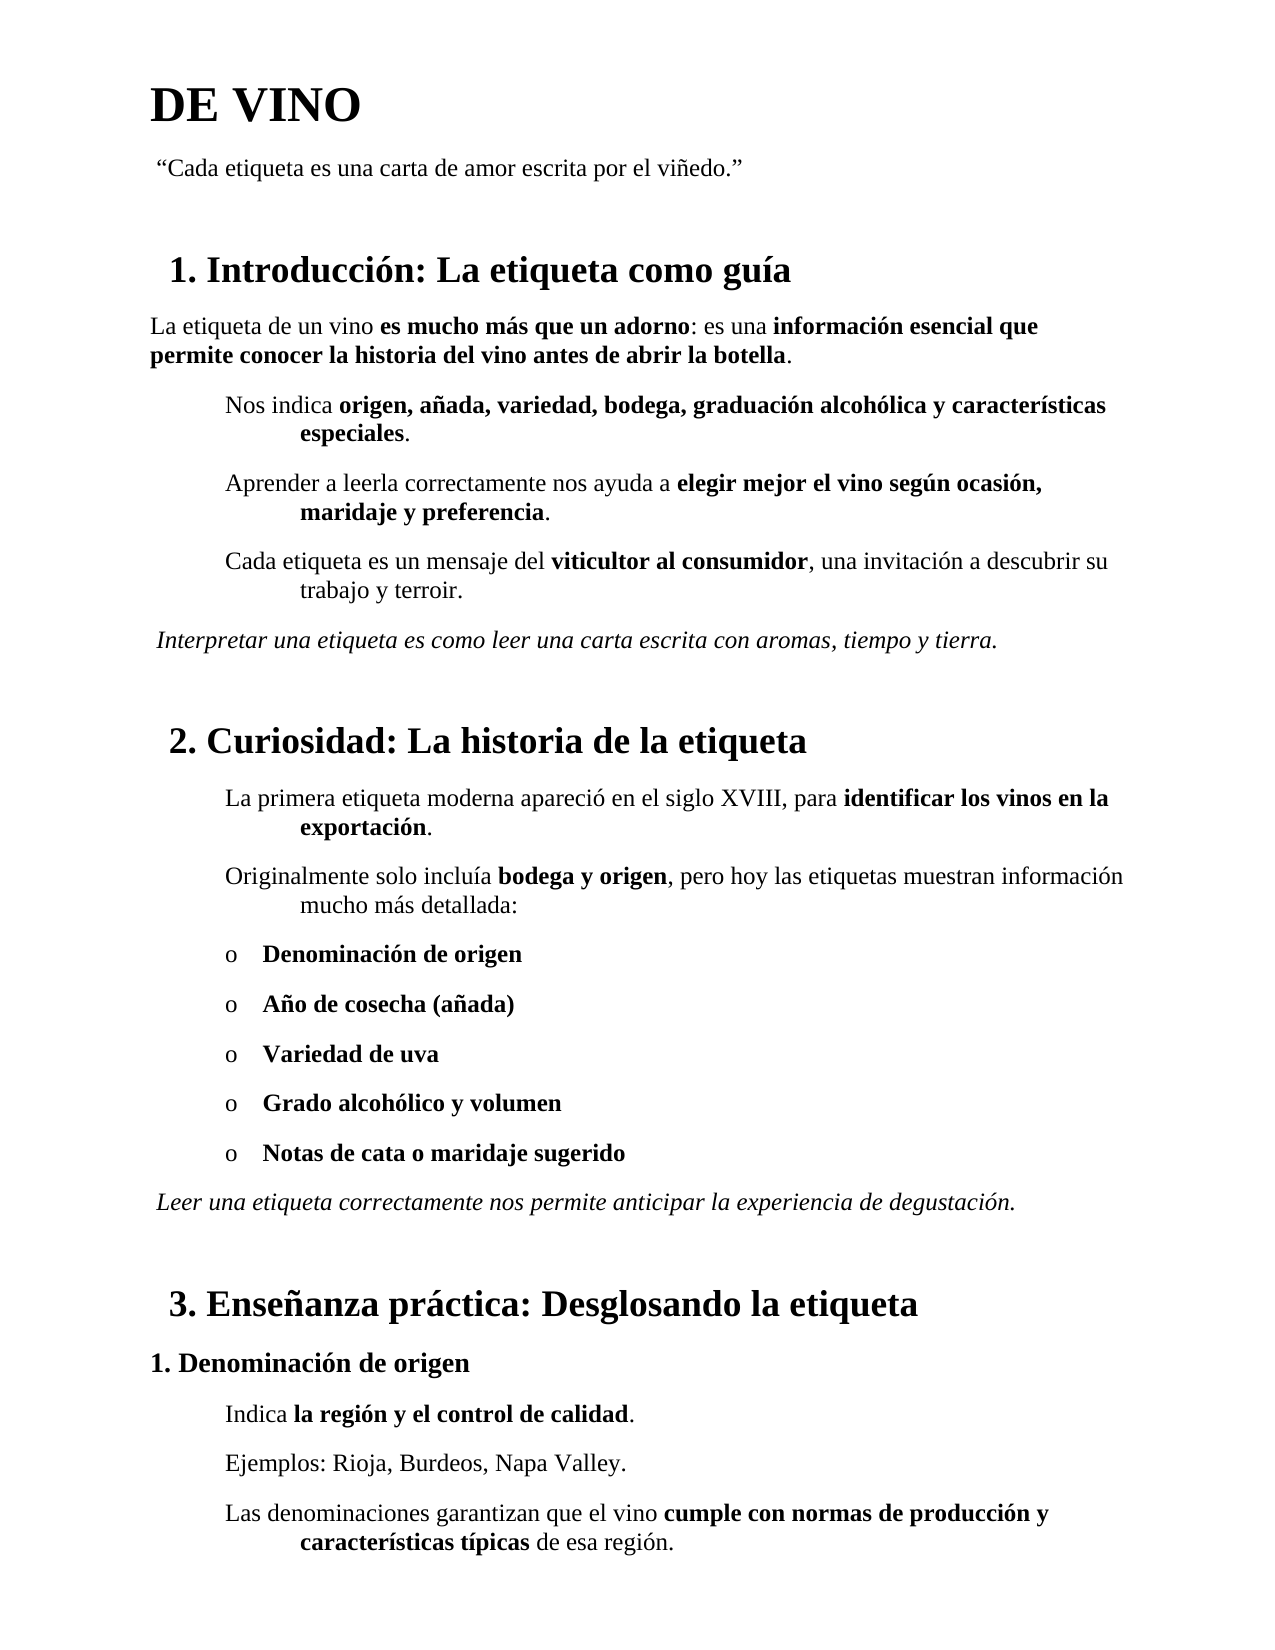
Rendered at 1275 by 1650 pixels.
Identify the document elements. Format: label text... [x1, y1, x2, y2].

text DE VINO [150, 75, 1125, 132]
text Interpretar una etiqueta es como leer una carta escrita con aromas, tiempo y tierra. [150, 625, 1125, 653]
list Denominación de origen [225, 939, 1125, 968]
list Notas de cata o maridaje sugerido [225, 1138, 1125, 1167]
list Grado alcohólico y volumen [225, 1088, 1125, 1117]
list Variedad de uva [225, 1039, 1125, 1067]
text 3. Enseñanza práctica: Desglosando la etiqueta [150, 1282, 1125, 1325]
list La primera etiqueta moderna apareció en el siglo XVIII, para identificar los vinos en la exportación. [187, 783, 1125, 840]
text 2. Curiosidad: La historia de la etiqueta [150, 719, 1125, 762]
list Cada etiqueta es un mensaje del viticultor al consumidor, una invitación a descubrir su trabajo y terroir. [187, 546, 1125, 604]
list Ejemplos: Rioja, Burdeos, Napa Valley. [187, 1448, 1125, 1477]
list Las denominaciones garantizan que el vino cumple con normas de producción y características típicas de esa región. [187, 1498, 1125, 1556]
text 1. Denominación de origen [150, 1346, 1125, 1378]
list Año de cosecha (añada) [225, 989, 1125, 1018]
list Indica la región y el control de calidad. [187, 1399, 1125, 1428]
text La etiqueta de un vino es mucho más que un adorno: es una información esencial que permite conocer la historia del vino antes de abrir la botella. [150, 311, 1125, 369]
text “Cada etiqueta es una carta de amor escrita por el viñedo.” [150, 153, 1125, 182]
list Originalmente solo incluía bodega y origen, pero hoy las etiquetas muestran información mucho más detallada: [187, 861, 1125, 919]
text 1. Introducción: La etiqueta como guía [150, 247, 1125, 291]
list Nos indica origen, añada, variedad, bodega, graduación alcohólica y características especiales. [187, 390, 1125, 447]
text Leer una etiqueta correctamente nos permite anticipar la experiencia de degustación. [150, 1187, 1125, 1216]
list Aprender a leerla correctamente nos ayuda a elegir mejor el vino según ocasión, maridaje y preferencia. [187, 468, 1125, 526]
